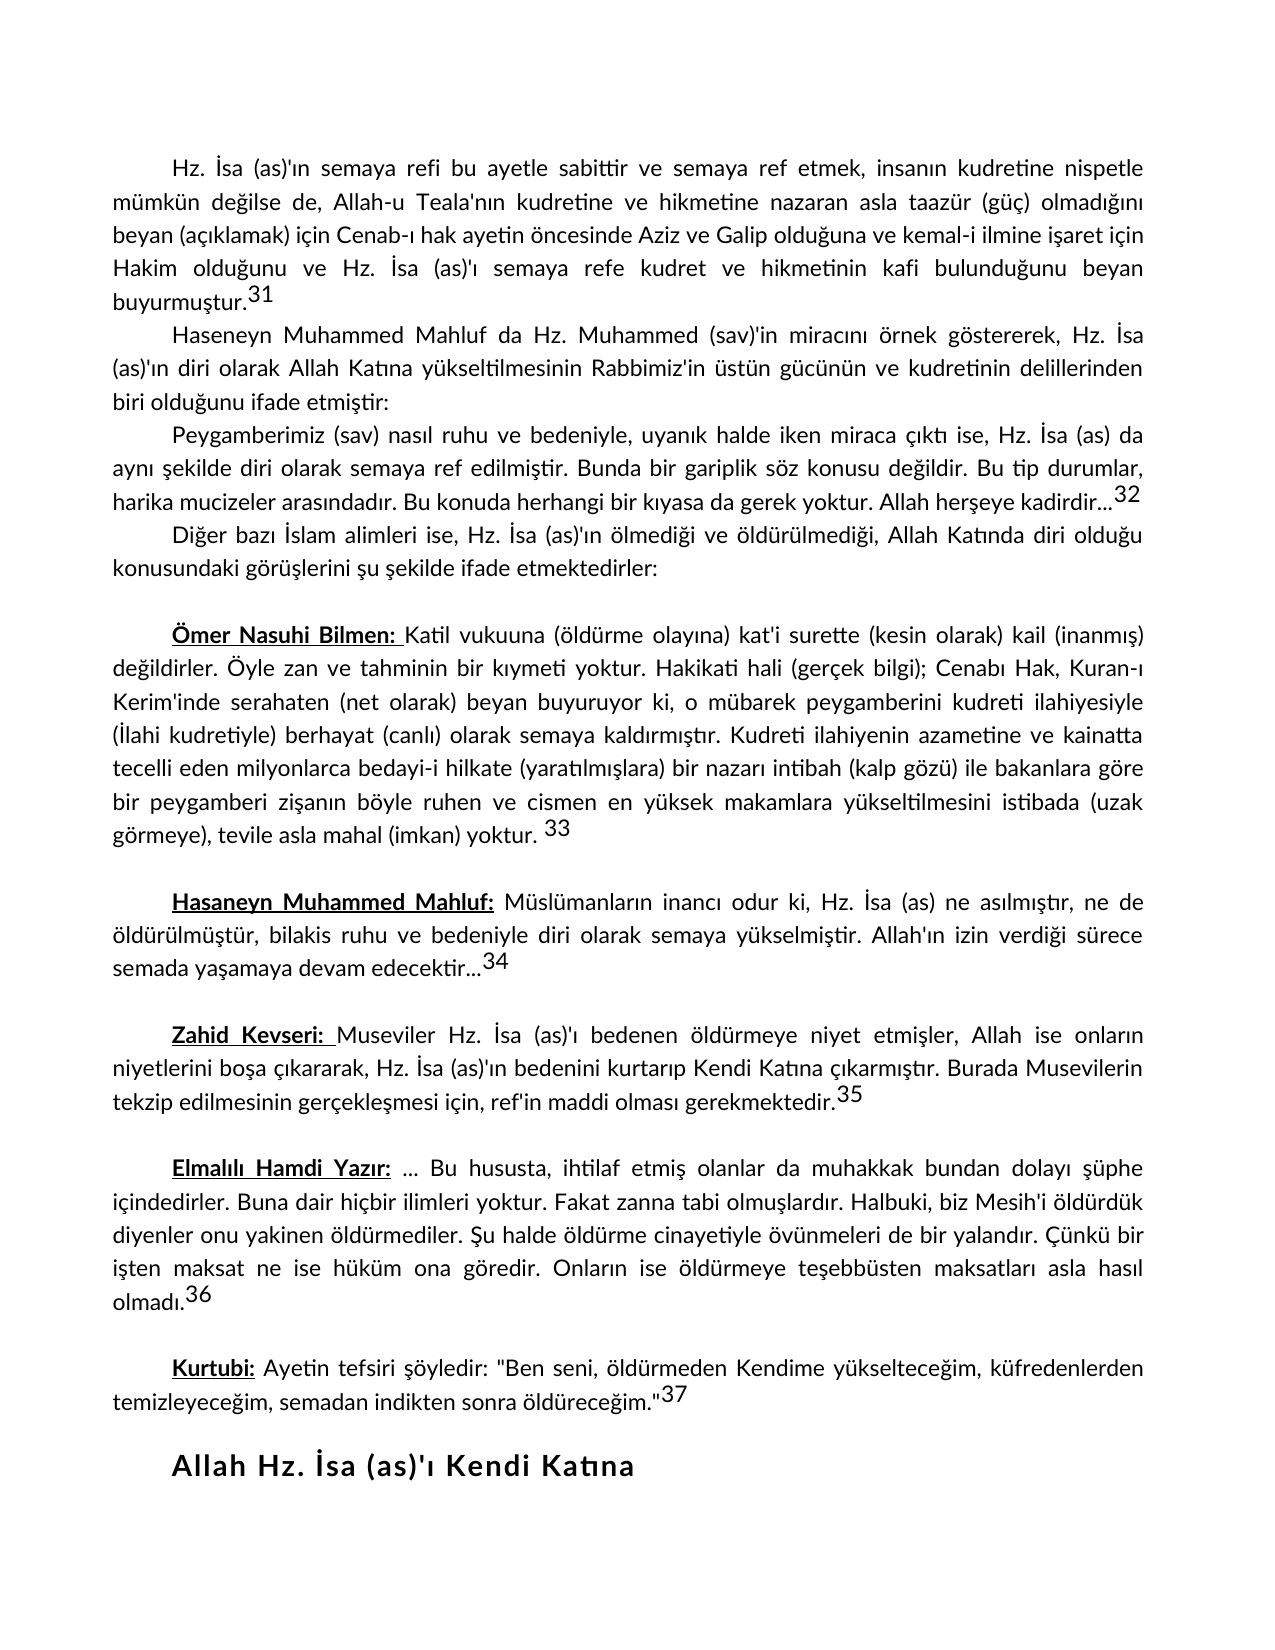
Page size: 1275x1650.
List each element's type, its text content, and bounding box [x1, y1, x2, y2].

text Diğer bazı İslam alimleri ise, Hz. İsa (as)'ın ölmediği ve öldürülmediği, Allah Katında diri olduğu konusundaki görüşlerini şu şekilde ifade etmektedirler: [112, 517, 1145, 583]
text Hz. İsa (as)'ın semaya refi bu ayetle sabittir ve semaya ref etmek, insanın kudretine nispetle mümkün değilse de, Allah-u Teala'nın kudretine ve hikmetine nazaran asla taazür (güç) olmadığını beyan (açıklamak) için Cenab-ı hak ayetin öncesinde Aziz ve Galip olduğuna ve kemal-i ilmine işaret için Hakim olduğunu ve Hz. İsa (as)'ı semaya refe kudret ve hikmetinin kafi bulunduğunu beyan buyurmuştur.31 [112, 150, 1145, 317]
text Haseneyn Muhammed Mahluf da Hz. Muhammed (sav)'in miracını örnek göstererek, Hz. İsa (as)'ın diri olarak Allah Katına yükseltilmesinin Rabbimiz'in üstün gücünün ve kudretinin delillerinden biri olduğunu ifade etmiştir: [112, 317, 1145, 417]
text Elmalılı Hamdi Yazır: ... Bu hususta, ihtilaf etmiş olanlar da muhakkak bundan dolayı şüphe içindedirler. Buna dair hiçbir ilimleri yoktur. Fakat zanna tabi olmuşlardır. Halbuki, biz Mesih'i öldürdük diyenler onu yakinen öldürmediler. Şu halde öldürme cinayetiyle övünmeleri de bir yalandır. Çünkü bir işten maksat ne ise hüküm ona göredir. Onların ise öldürmeye teşebbüsten maksatları asla hasıl olmadı.36 [112, 1150, 1145, 1317]
text Kurtubi: Ayetin tefsiri şöyledir: "Ben seni, öldürmeden Kendime yükselteceğim, küfredenlerden temizleyeceğim, semadan indikten sonra öldüreceğim."37 [112, 1350, 1145, 1417]
text Hasaneyn Muhammed Mahluf: Müslümanların inancı odur ki, Hz. İsa (as) ne asılmıştır, ne de öldürülmüştür, bilakis ruhu ve bedeniyle diri olarak semaya yükselmiştir. Allah'ın izin verdiği sürece semada yaşamaya devam edecektir...34 [112, 883, 1145, 983]
text Zahid Kevseri: Museviler Hz. İsa (as)'ı bedenen öldürmeye niyet etmişler, Allah ise onların niyetlerini boşa çıkararak, Hz. İsa (as)'ın bedenini kurtarıp Kendi Katına çıkarmıştır. Burada Musevilerin tekzip edilmesinin gerçekleşmesi için, ref'in maddi olması gerekmektedir.35 [112, 1017, 1145, 1117]
text Ömer Nasuhi Bilmen: Katil vukuuna (öldürme olayına) kat'i surette (kesin olarak) kail (inanmış) değildirler. Öyle zan ve tahminin bir kıymeti yoktur. Hakikati hali (gerçek bilgi); Cenabı Hak, Kuran-ı Kerim'inde serahaten (net olarak) beyan buyuruyor ki, o mübarek peygamberini kudreti ilahiyesiyle (İlahi kudretiyle) berhayat (canlı) olarak semaya kaldırmıştır. Kudreti ilahiyenin azametine ve kainatta tecelli eden milyonlarca bedayi-i hilkate (yaratılmışlara) bir nazarı intibah (kalp gözü) ile bakanlara göre bir peygamberi zişanın böyle ruhen ve cismen en yüksek makamlara yükseltilmesini istibada (uzak görmeye), tevile asla mahal (imkan) yoktur. 33 [112, 617, 1145, 850]
text Peygamberimiz (sav) nasıl ruhu ve bedeniyle, uyanık halde iken miraca çıktı ise, Hz. İsa (as) da aynı şekilde diri olarak semaya ref edilmiştir. Bunda bir gariplik söz konusu değildir. Bu tip durumlar, harika mucizeler arasındadır. Bu konuda herhangi bir kıyasa da gerek yoktur. Allah herşeye kadirdir...32 [112, 417, 1145, 517]
text Allah Hz. İsa (as)'ı Kendi Katına [112, 1450, 1145, 1483]
